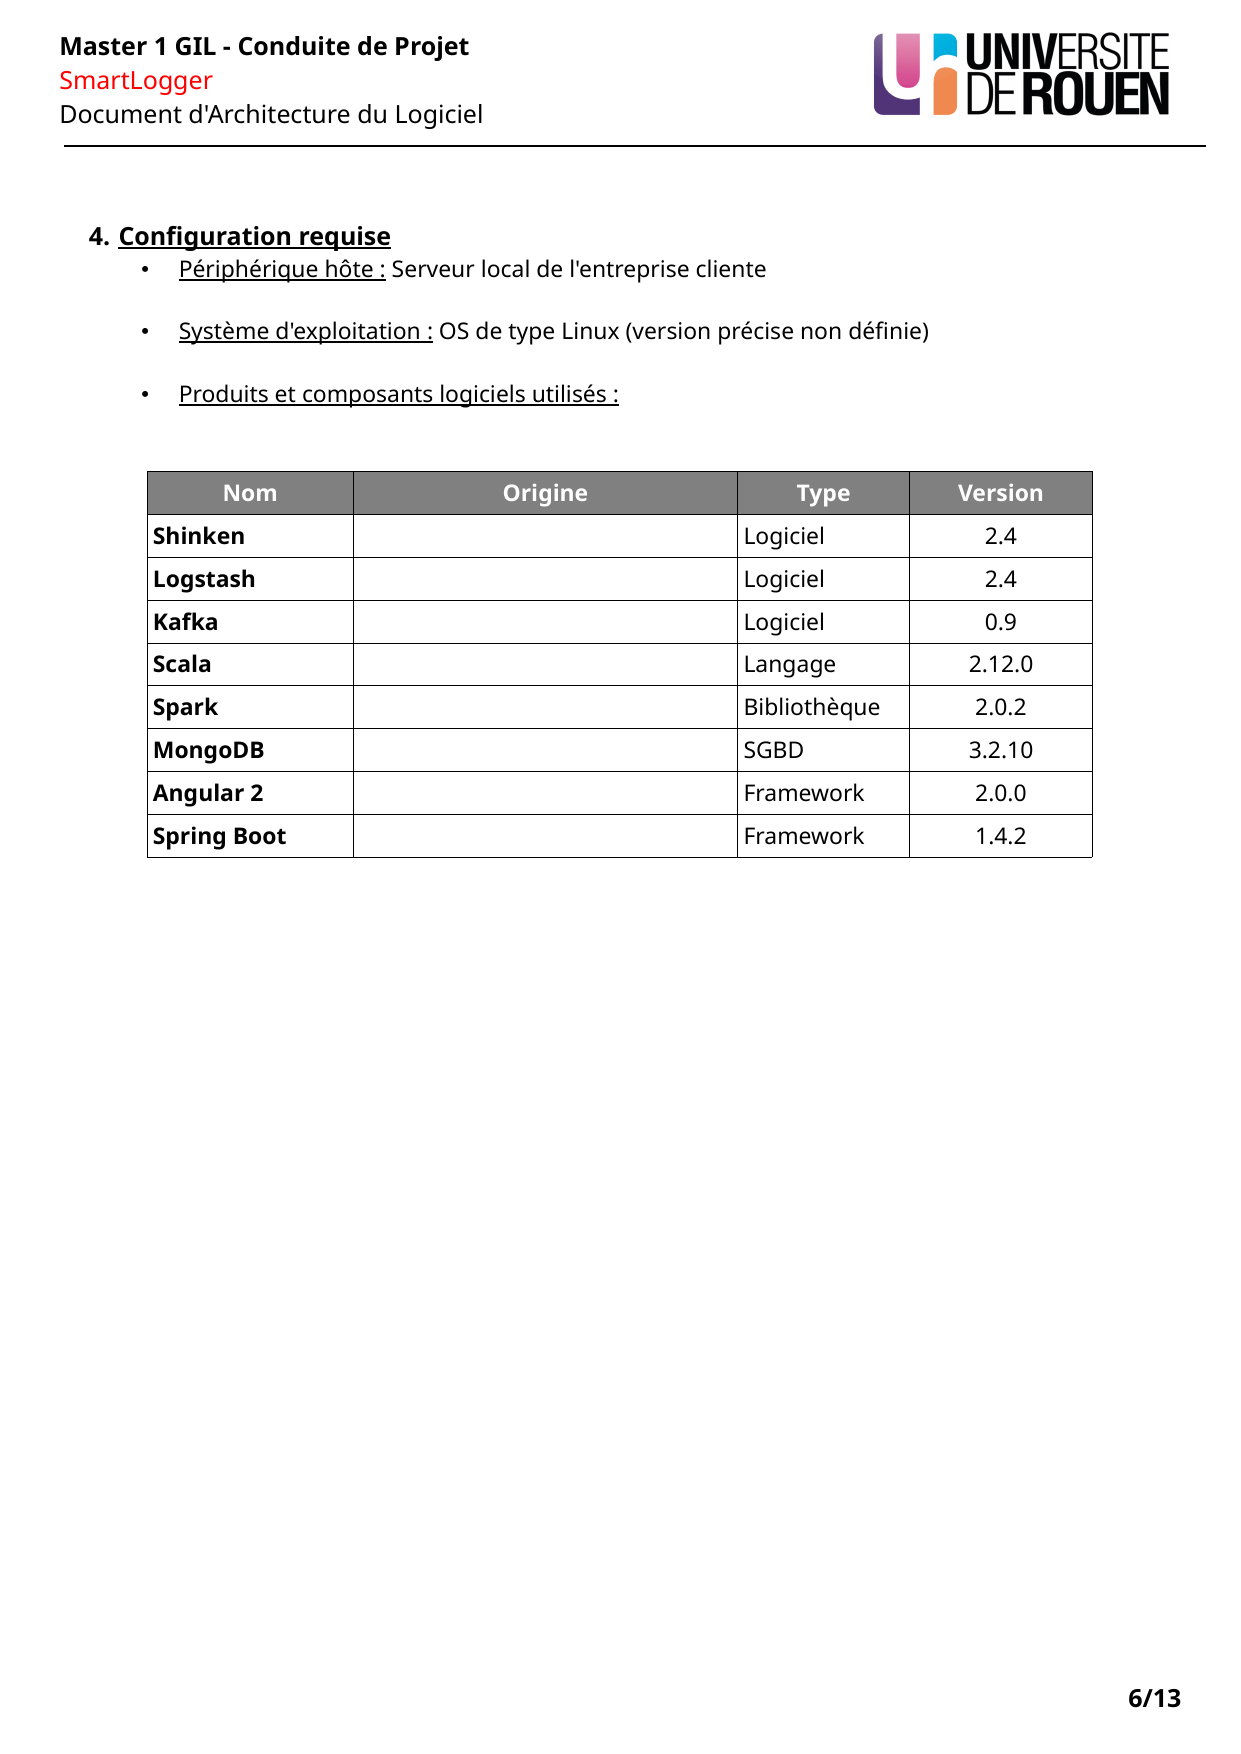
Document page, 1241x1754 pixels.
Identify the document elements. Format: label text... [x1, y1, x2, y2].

table_header Version [910, 472, 1092, 514]
table_cell Logiciel [738, 515, 909, 557]
table_cell [354, 772, 737, 814]
table_cell Scala [148, 644, 353, 685]
list Produits et composants logiciels utilisés : [141, 377, 1181, 409]
table_cell [354, 601, 737, 642]
table_header Type [738, 472, 909, 514]
table_cell 2.0.2 [910, 686, 1092, 728]
table_cell 2.12.0 [910, 644, 1092, 685]
table_cell 0.9 [910, 601, 1092, 642]
table_cell Bibliothèque [738, 686, 909, 728]
table_cell MongoDB [148, 729, 353, 771]
table_cell SGBD [738, 729, 909, 771]
table_cell Framework [738, 815, 909, 857]
list Périphérique hôte : Serveur local de l'entreprise cliente [141, 252, 1181, 284]
table_cell 3.2.10 [910, 729, 1092, 771]
list Système d'exploitation : OS de type Linux (version précise non définie) [141, 315, 1181, 346]
table_cell 1.4.2 [910, 815, 1092, 857]
table_cell Logiciel [738, 558, 909, 600]
table_cell [354, 729, 737, 771]
table_cell Logiciel [738, 601, 909, 642]
table_cell Spring Boot [148, 815, 353, 857]
table_cell Logstash [148, 558, 353, 600]
table_header Origine [354, 472, 737, 514]
table_cell [354, 686, 737, 728]
subtitle Configuration requise [89, 218, 1181, 252]
picture [872, 32, 1170, 118]
table_cell 2.0.0 [910, 772, 1092, 814]
table_cell Framework [738, 772, 909, 814]
table_cell [354, 644, 737, 685]
table_cell Spark [148, 686, 353, 728]
table_cell [354, 815, 737, 857]
table_cell Langage [738, 644, 909, 685]
table_header Nom [148, 472, 353, 514]
table_cell Angular 2 [148, 772, 353, 814]
table_cell [354, 558, 737, 600]
table_cell 2.4 [910, 515, 1092, 557]
table_cell [354, 515, 737, 557]
table_cell Kafka [148, 601, 353, 642]
table_cell 2.4 [910, 558, 1092, 600]
table_cell Shinken [148, 515, 353, 557]
